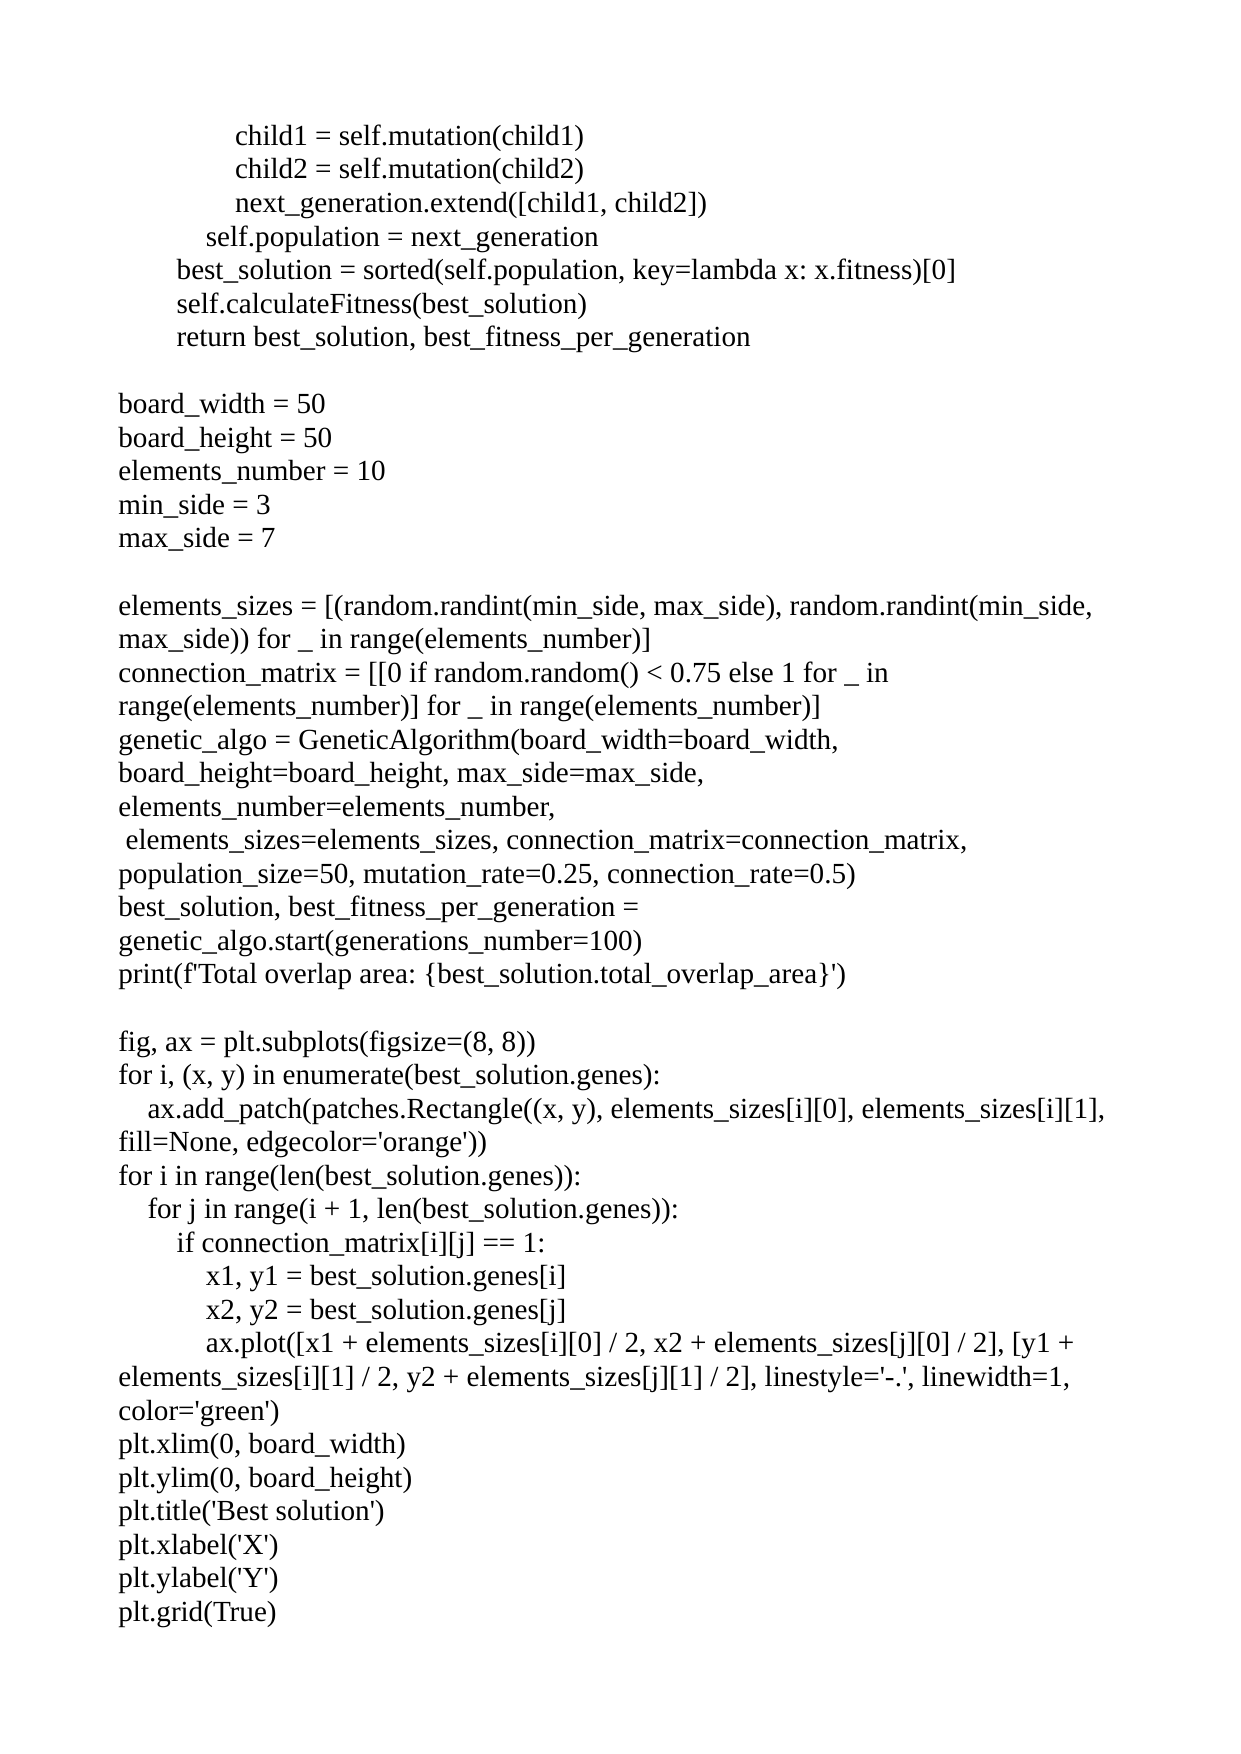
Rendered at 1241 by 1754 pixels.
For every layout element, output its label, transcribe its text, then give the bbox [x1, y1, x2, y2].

text plt.xlim(0, board_width) [118, 1426, 1122, 1460]
text best_solution, best_fitness_per_generation = genetic_algo.start(generations_number=100) [118, 889, 1122, 957]
text elements_sizes=elements_sizes, connection_matrix=connection_matrix, population_size=50, mutation_rate=0.25, connection_rate=0.5) [118, 822, 1122, 889]
text plt.ylim(0, board_height) [118, 1460, 1122, 1493]
text print(f'Total overlap area: {best_solution.total_overlap_area}') [118, 957, 1122, 990]
text for i in range(len(best_solution.genes)): [118, 1158, 1122, 1191]
text plt.title('Best solution') [118, 1493, 1122, 1527]
text elements_number = 10 [118, 453, 1122, 487]
text ax.add_patch(patches.Rectangle((x, y), elements_sizes[i][0], elements_sizes[i][1], fill=None, edgecolor='orange')) [118, 1091, 1122, 1158]
text max_side = 7 [118, 521, 1122, 554]
text self.calculateFitness(best_solution) [118, 286, 1122, 319]
text for i, (x, y) in enumerate(best_solution.genes): [118, 1057, 1122, 1091]
text fig, ax = plt.subplots(figsize=(8, 8)) [118, 1024, 1122, 1057]
text self.population = next_generation [118, 219, 1122, 252]
text plt.xlabel('X') [118, 1527, 1122, 1560]
text board_height = 50 [118, 420, 1122, 453]
text return best_solution, best_fitness_per_generation [118, 319, 1122, 353]
text connection_matrix = [[0 if random.random() < 0.75 else 1 for _ in range(elements_number)] for _ in range(elements_number)] [118, 655, 1122, 722]
text child2 = self.mutation(child2) [118, 152, 1122, 185]
text if connection_matrix[i][j] == 1: [118, 1225, 1122, 1258]
text for j in range(i + 1, len(best_solution.genes)): [118, 1191, 1122, 1225]
text board_width = 50 [118, 386, 1122, 420]
text plt.grid(True) [118, 1594, 1122, 1627]
text plt.ylabel('Y') [118, 1560, 1122, 1594]
text x1, y1 = best_solution.genes[i] [118, 1258, 1122, 1292]
text child1 = self.mutation(child1) [118, 118, 1122, 152]
text best_solution = sorted(self.population, key=lambda x: x.fitness)[0] [118, 252, 1122, 286]
text x2, y2 = best_solution.genes[j] [118, 1292, 1122, 1326]
text elements_sizes = [(random.randint(min_side, max_side), random.randint(min_side, max_side)) for _ in range(elements_number)] [118, 588, 1122, 655]
text ax.plot([x1 + elements_sizes[i][0] / 2, x2 + elements_sizes[j][0] / 2], [y1 + elements_sizes[i][1] / 2, y2 + elements_sizes[j][1] / 2], linestyle='-.', linewidth=1, color='green') [118, 1326, 1122, 1426]
text genetic_algo = GeneticAlgorithm(board_width=board_width, board_height=board_height, max_side=max_side, elements_number=elements_number, [118, 722, 1122, 822]
text next_generation.extend([child1, child2]) [118, 185, 1122, 219]
text min_side = 3 [118, 487, 1122, 521]
